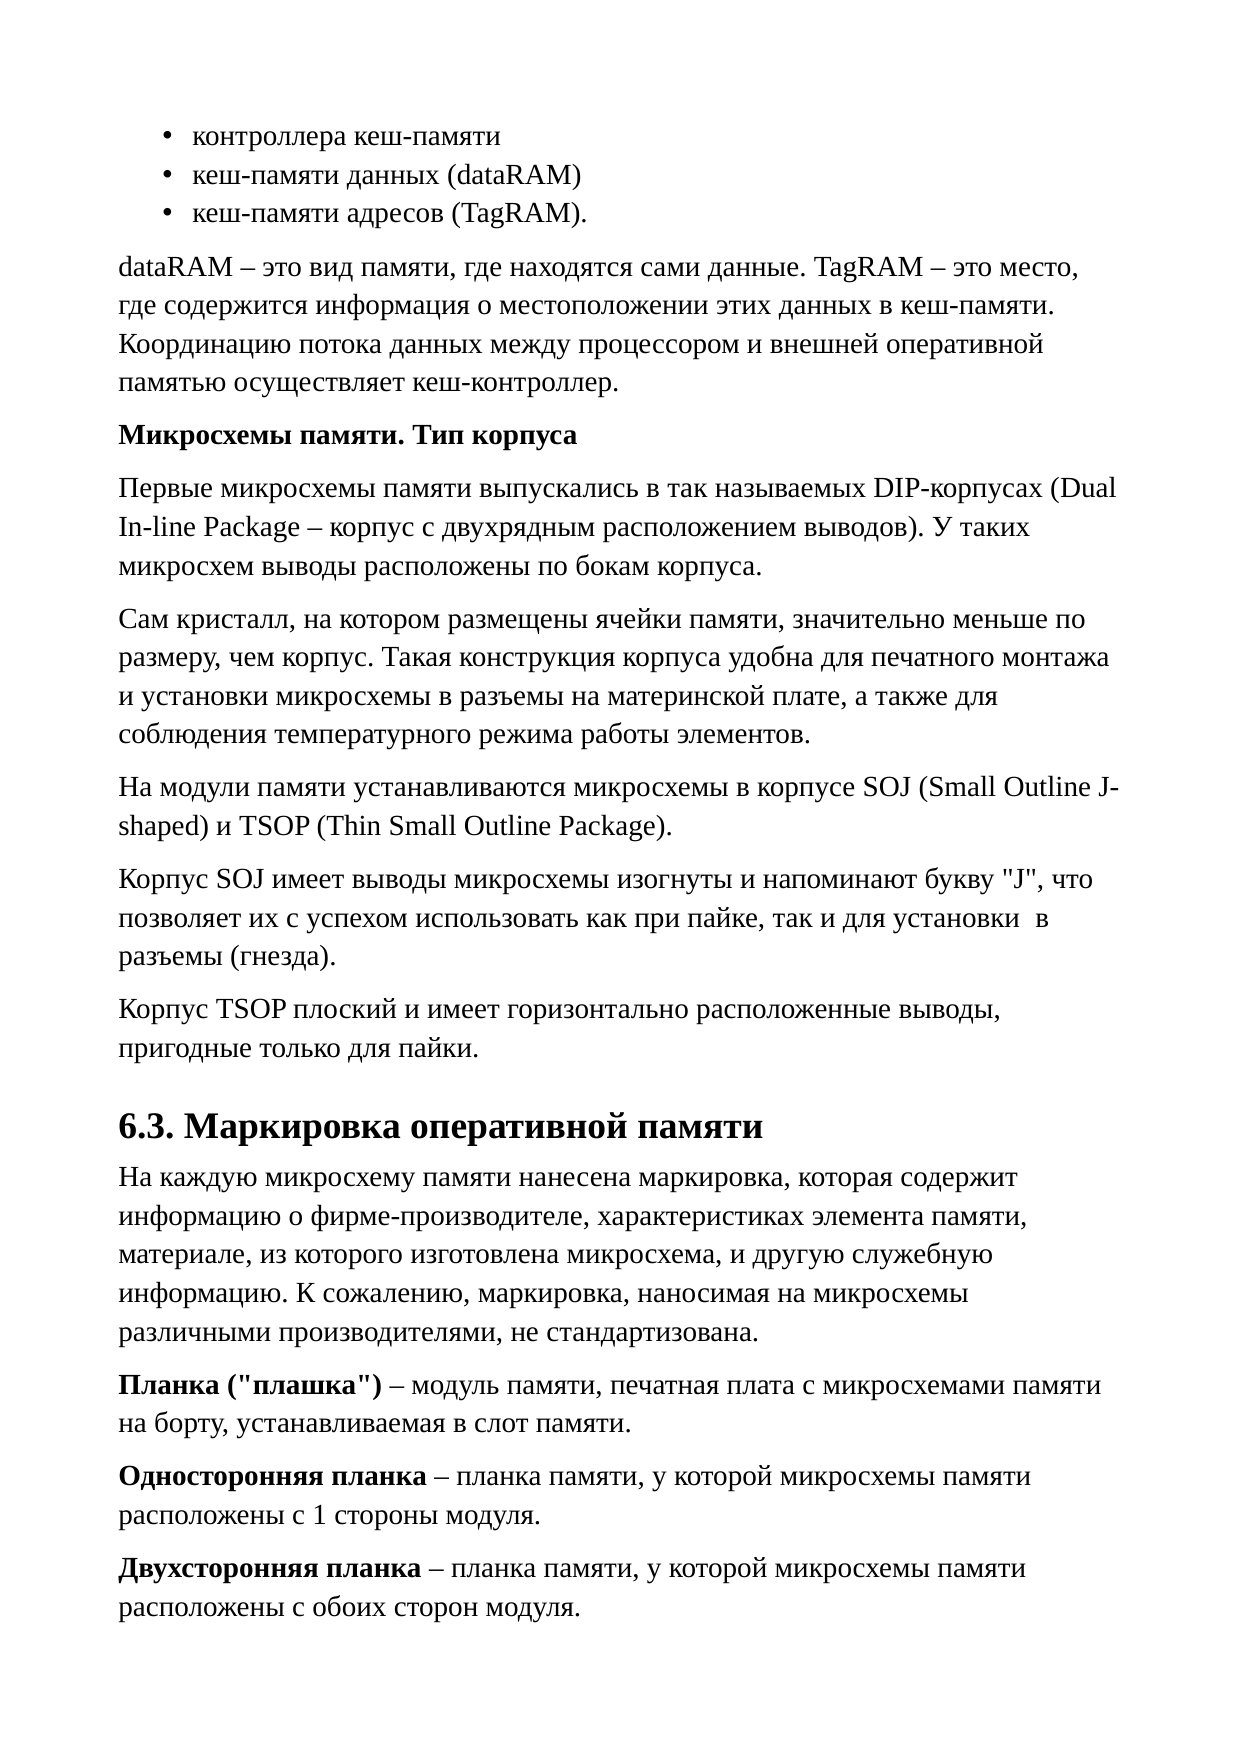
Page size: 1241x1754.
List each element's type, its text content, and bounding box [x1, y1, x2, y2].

text На каждую микросхему памяти нанесена маркировка, которая содержит информацию о фирме-производителе, характеристиках элемента памяти, материале, из которого изготовлена микросхема, и другую служебную информацию. К сожалению, маркировка, наносимая на микросхемы различными производителями, не стандартизована. [118, 1159, 1122, 1347]
text Односторонняя планка – планка памяти, у которой микросхемы памяти расположены с 1 стороны модуля. [118, 1458, 1122, 1531]
text Первые микросхемы памяти выпускались в так называемых DIP-корпусах (Dual In-line Package – корпус с двухрядным расположением выводов). У таких микросхем выводы расположены по бокам корпуса. [118, 471, 1122, 581]
text На модули памяти устанавливаются микросхемы в корпусе SOJ (Small Outline J-shaped) и TSOP (Thin Small Outline Package). [118, 769, 1122, 842]
text Двухсторонняя планка – планка памяти, у которой микросхемы памяти расположены с обоих сторон модуля. [118, 1550, 1122, 1622]
list кеш-памяти адресов (TagRAM). [162, 195, 1122, 229]
text Микросхемы памяти. Тип корпуса [118, 417, 1122, 451]
list контроллера кеш-памяти [162, 118, 1122, 152]
text dataRAM – это вид памяти, где находятся сами данные. TagRAM – это место, где содержится информация о местоположении этих данных в кеш-памяти. Координацию потока данных между процессором и внешней оперативной памятью осуществляет кеш-контроллер. [118, 249, 1122, 398]
text Корпус TSOP плоский и имеет горизонтально расположенные выводы, пригодные только для пайки. [118, 991, 1122, 1063]
text Корпус SOJ имеет выводы микросхемы изогнуты и напоминают букву "J", что позволяет их с успехом использовать как при пайке, так и для установки в разъемы (гнезда). [118, 861, 1122, 972]
text Планка ("плашка") – модуль памяти, печатная плата с микросхемами памяти на борту, устанавливаемая в слот памяти. [118, 1367, 1122, 1439]
text Сам кристалл, на котором размещены ячейки памяти, значительно меньше по размеру, чем корпус. Такая конструкция корпуса удобна для печатного монтажа и установки микросхемы в разъемы на материнской плате, а также для соблюдения температурного режима работы элементов. [118, 601, 1122, 750]
subtitle 6.3. Маркировка оперативной памяти [118, 1104, 1122, 1147]
list кеш-памяти данных (dataRAM) [162, 157, 1122, 190]
